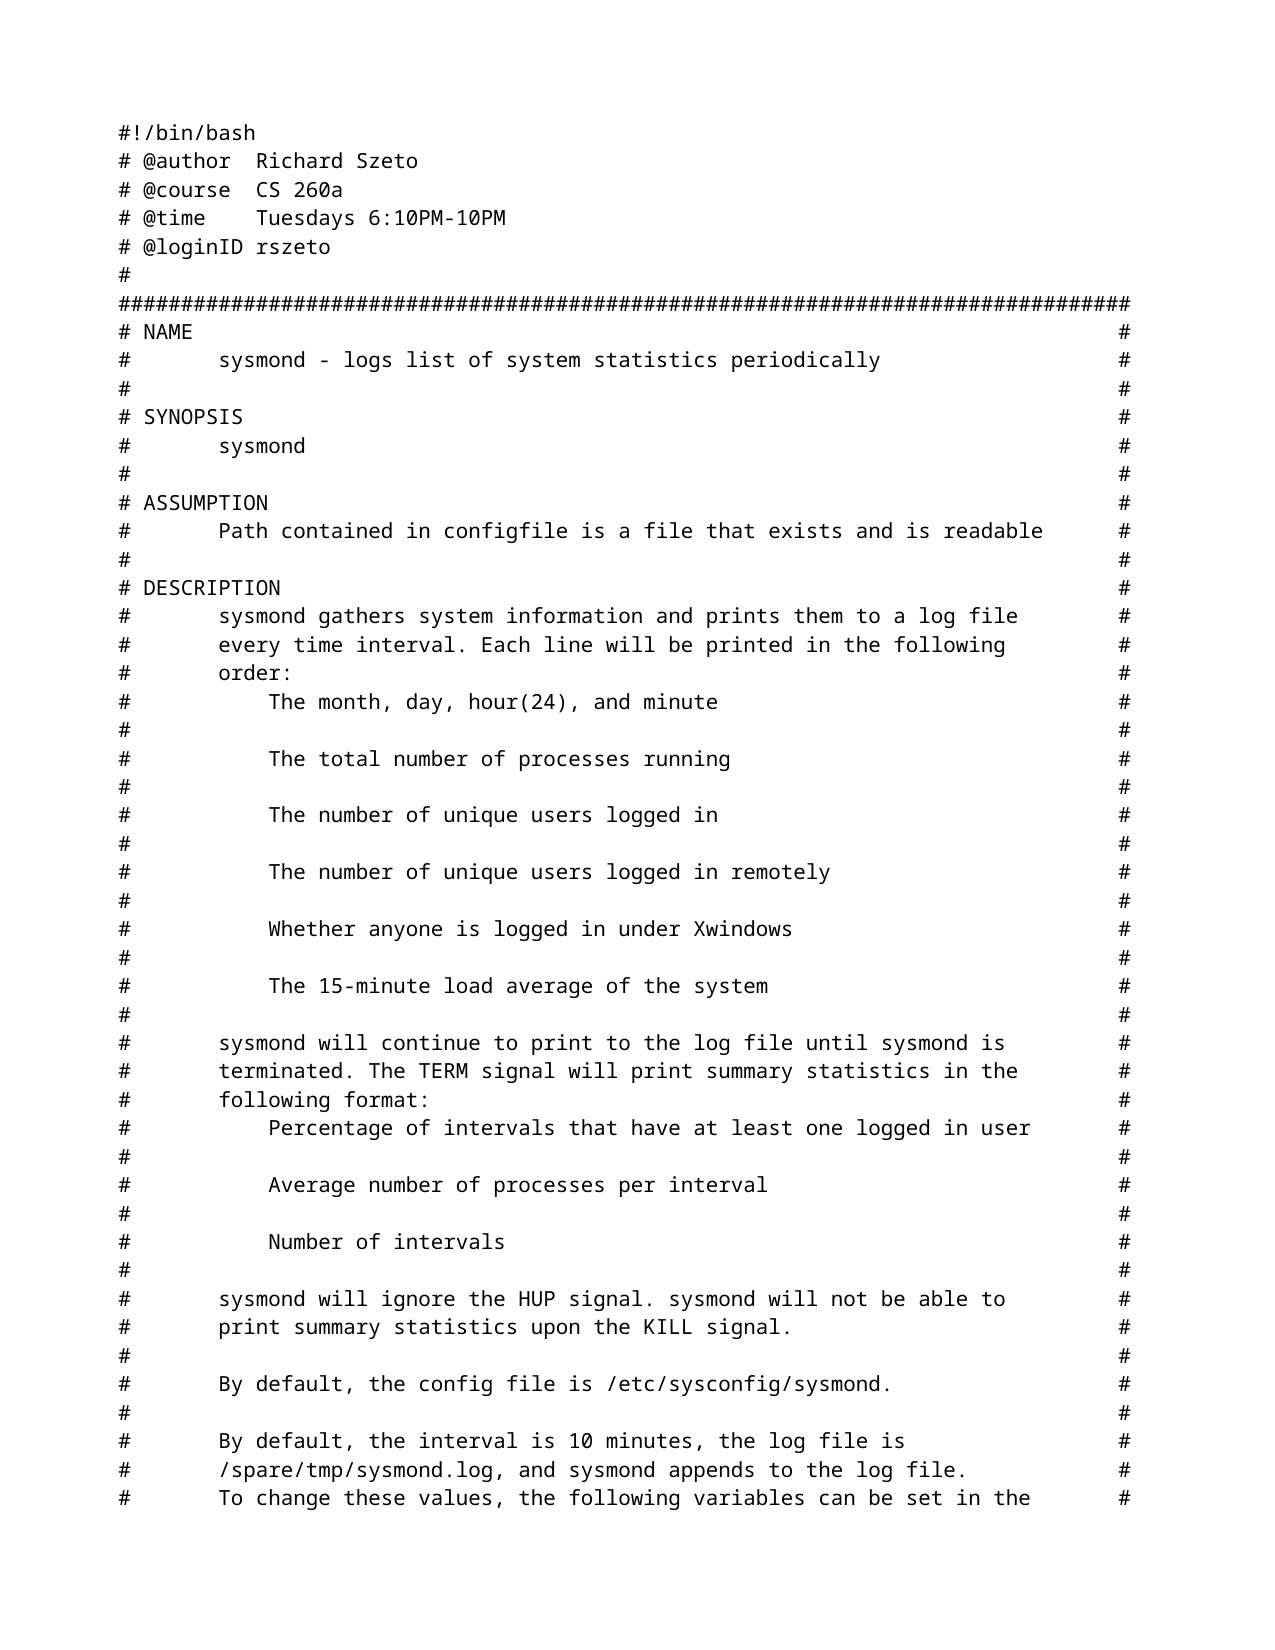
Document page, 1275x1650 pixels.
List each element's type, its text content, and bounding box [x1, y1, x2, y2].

text # following format: # [118, 1085, 1157, 1113]
text # Percentage of intervals that have at least one logged in user # [118, 1113, 1157, 1142]
text # Path contained in configfile is a file that exists and is readable # [118, 516, 1157, 545]
text # /spare/tmp/sysmond.log, and sysmond appends to the log file. # [118, 1455, 1157, 1483]
text # # [118, 1256, 1157, 1284]
text # sysmond will ignore the HUP signal. sysmond will not be able to # [118, 1284, 1157, 1312]
text # @author Richard Szeto [118, 147, 1157, 175]
text #!/bin/bash [118, 118, 1157, 147]
text # sysmond will continue to print to the log file until sysmond is # [118, 1028, 1157, 1057]
text # NAME # [118, 317, 1157, 346]
text # The number of unique users logged in # [118, 801, 1157, 829]
text # # [118, 459, 1157, 488]
text ################################################################################# [118, 289, 1157, 317]
text # # [118, 715, 1157, 744]
text # sysmond - logs list of system statistics periodically # [118, 346, 1157, 374]
text # By default, the config file is /etc/sysconfig/sysmond. # [118, 1369, 1157, 1398]
text # sysmond gathers system information and prints them to a log file # [118, 602, 1157, 630]
text # Number of intervals # [118, 1227, 1157, 1256]
text # [118, 260, 1157, 289]
text # # [118, 545, 1157, 573]
text # # [118, 943, 1157, 971]
text # terminated. The TERM signal will print summary statistics in the # [118, 1057, 1157, 1085]
text # # [118, 1398, 1157, 1426]
text # sysmond # [118, 431, 1157, 459]
text # @time Tuesdays 6:10PM-10PM [118, 203, 1157, 232]
text # # [118, 772, 1157, 801]
text # print summary statistics upon the KILL signal. # [118, 1312, 1157, 1341]
text # By default, the interval is 10 minutes, the log file is # [118, 1426, 1157, 1455]
text # The 15-minute load average of the system # [118, 971, 1157, 1000]
text # # [118, 1142, 1157, 1170]
text # The total number of processes running # [118, 744, 1157, 772]
text # # [118, 829, 1157, 857]
text # every time interval. Each line will be printed in the following # [118, 630, 1157, 658]
text # The number of unique users logged in remotely # [118, 857, 1157, 886]
text # order: # [118, 658, 1157, 687]
text # The month, day, hour(24), and minute # [118, 687, 1157, 715]
text # Average number of processes per interval # [118, 1170, 1157, 1199]
text # # [118, 1000, 1157, 1028]
text # SYNOPSIS # [118, 402, 1157, 431]
text # Whether anyone is logged in under Xwindows # [118, 914, 1157, 943]
text # ASSUMPTION # [118, 488, 1157, 516]
text # # [118, 1199, 1157, 1227]
text # # [118, 1341, 1157, 1369]
text # To change these values, the following variables can be set in the # [118, 1483, 1157, 1512]
text # # [118, 374, 1157, 402]
text # @loginID rszeto [118, 232, 1157, 260]
text # # [118, 886, 1157, 914]
text # @course CS 260a [118, 175, 1157, 203]
text # DESCRIPTION # [118, 573, 1157, 602]
